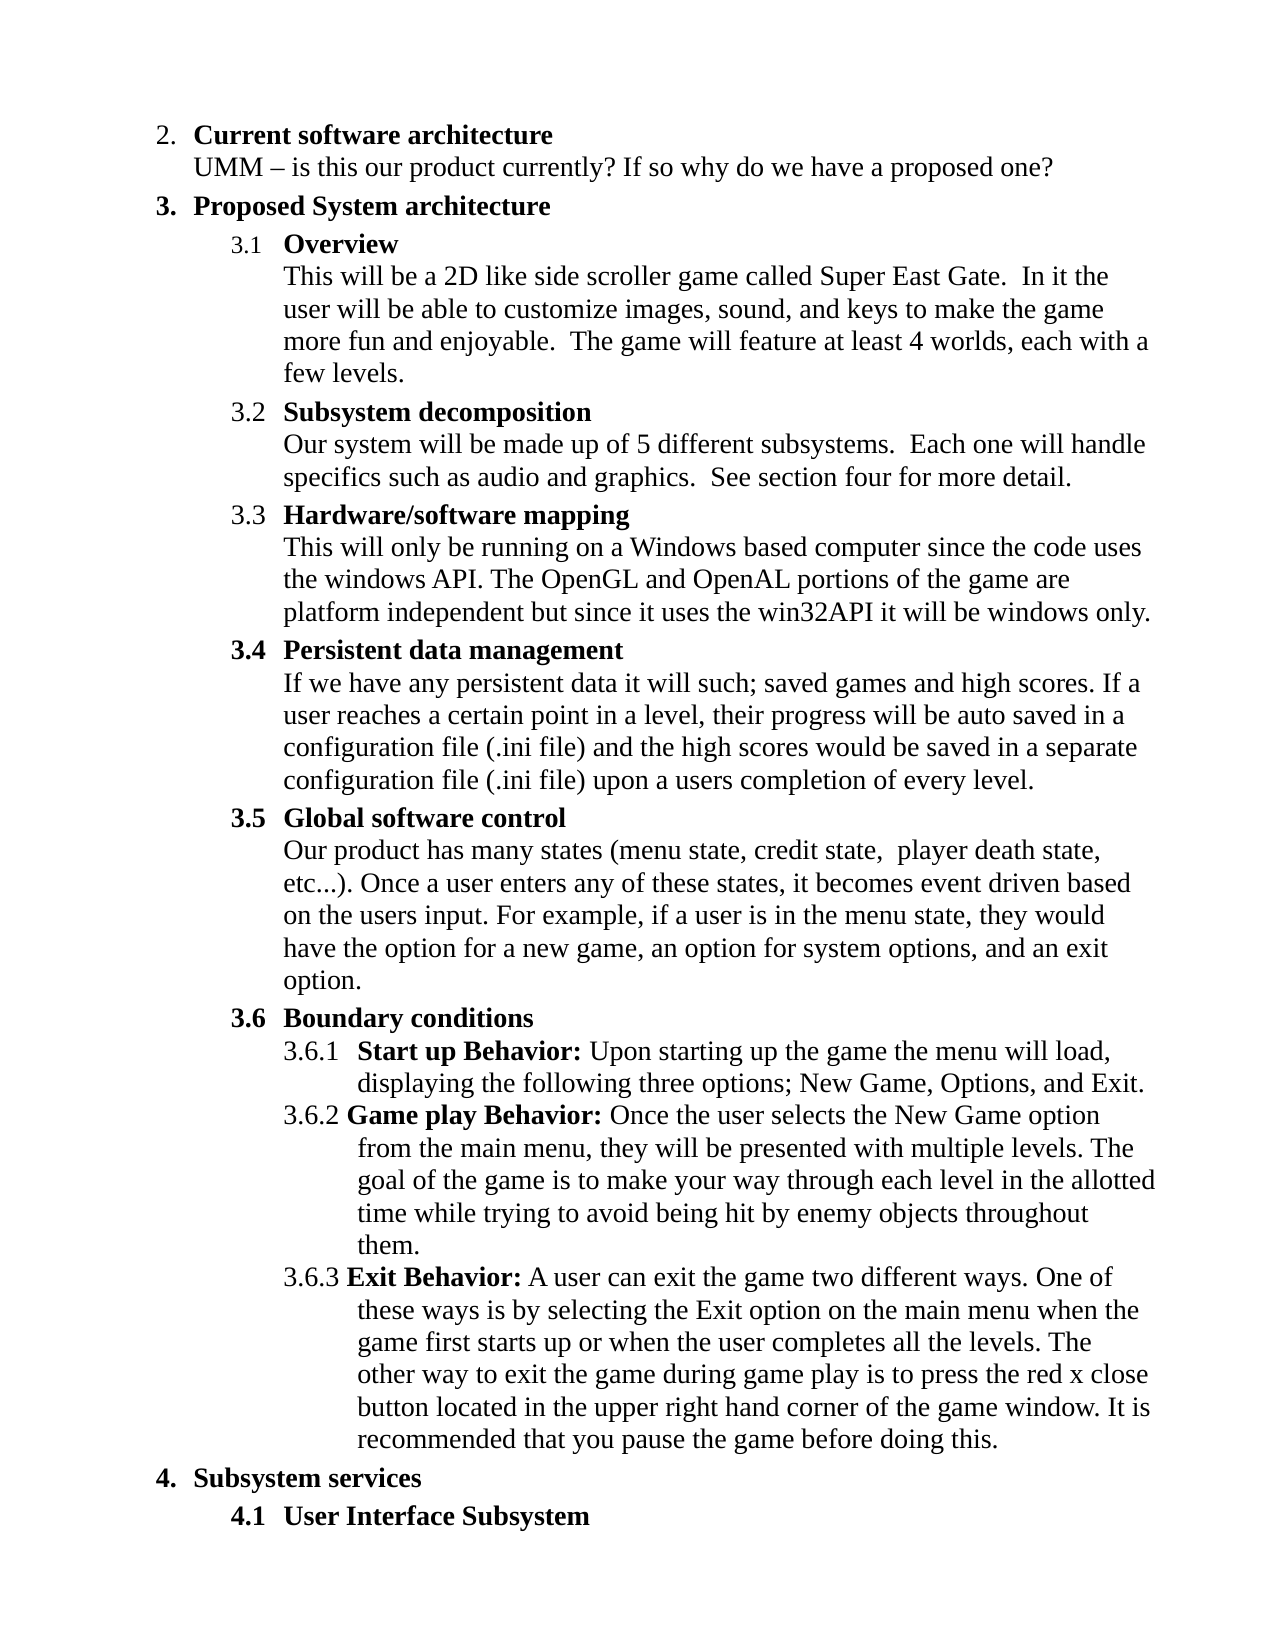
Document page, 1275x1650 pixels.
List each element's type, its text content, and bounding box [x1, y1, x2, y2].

list Global software control Our product has many states (menu state, credit state, player death state, etc...). Once a user enters any of these states, it becomes event driven based on the users input. For example, if a user is in the menu state, they would have the option for a new game, an option for system options, and an exit option. [231, 801, 1157, 995]
list Boundary conditions 3.6.1 Start up Behavior: Upon starting up the game the menu will load, displaying the following three options; New Game, Options, and Exit. 3.6.2 Game play Behavior: Once the user selects the New Game option from the main menu, they will be presented with multiple levels. The goal of the game is to make your way through each level in the allotted time while trying to avoid being hit by enemy objects throughout them. 3.6.3 Exit Behavior: A user can exit the game two different ways. One of these ways is by selecting the Exit option on the main menu when the game first starts up or when the user completes all the levels. The other way to exit the game during game play is to press the red x close button located in the upper right hand corner of the game window. It is recommended that you pause the game before doing this. [231, 1001, 1157, 1455]
list Hardware/software mapping This will only be running on a Windows based computer since the code uses the windows API. The OpenGL and OpenAL portions of the game are platform independent but since it uses the win32API it will be windows only. [231, 498, 1157, 627]
list Overview This will be a 2D like side scroller game called Super East Gate. In it the user will be able to customize images, sound, and keys to make the game more fun and enjoyable. The game will feature at least 4 worlds, each with a few levels. [231, 227, 1157, 389]
list Current software architecture UMM – is this our product currently? If so why do we have a proposed one? [156, 118, 1157, 183]
list Subsystem decomposition Our system will be made up of 5 different subsystems. Each one will handle specifics such as audio and graphics. See section four for more detail. [231, 395, 1157, 492]
list Subsystem services [156, 1461, 1157, 1493]
list Persistent data management If we have any persistent data it will such; saved games and high scores. If a user reaches a certain point in a level, their progress will be auto saved in a configuration file (.ini file) and the high scores would be saved in a separate configuration file (.ini file) upon a users completion of every level. [231, 633, 1157, 795]
list User Interface Subsystem [231, 1499, 1157, 1531]
list Proposed System architecture [156, 189, 1157, 221]
